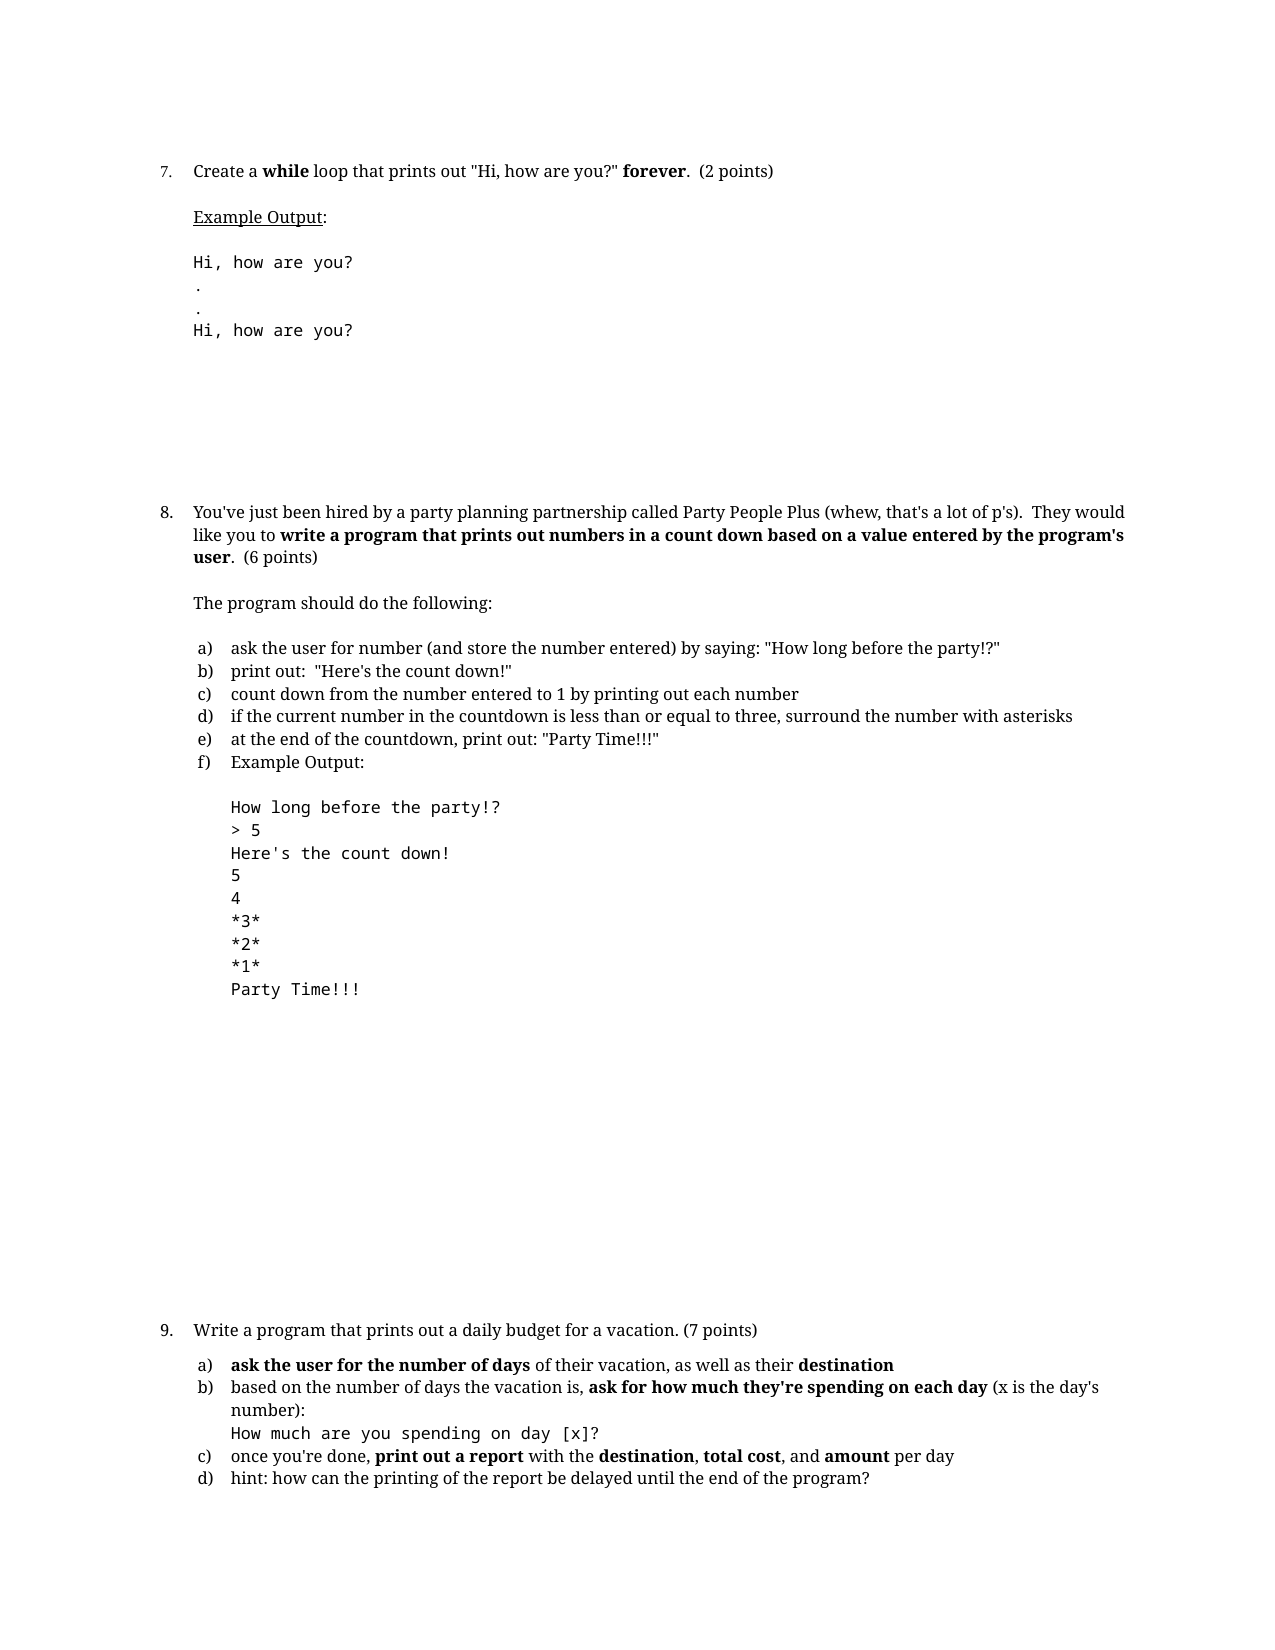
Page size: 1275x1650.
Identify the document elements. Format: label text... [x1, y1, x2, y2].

list Example Output: [193, 750, 1157, 773]
list You've just been hired by a party planning partnership called Party People Plus (whew, that's a lot of p's). They would like you to write a program that prints out numbers in a count down based on a value entered by the program's user. (6 points) The program should do the following: [156, 501, 1157, 637]
list Create a while loop that prints out "Hi, how are you?" forever. (2 points) Example Output: Hi, how are you? . . Hi, how are you? [156, 160, 1157, 342]
list *3* [193, 909, 1157, 932]
list ask the user for the number of days of their vacation, as well as their destination [193, 1353, 1157, 1376]
list if the current number in the countdown is less than or equal to three, surround the number with asterisks [193, 705, 1157, 728]
list *2* [193, 932, 1157, 955]
list at the end of the countdown, print out: "Party Time!!!" [193, 728, 1157, 750]
list > 5 [193, 818, 1157, 841]
list ask the user for number (and store the number entered) by saying: "How long before the party!?" [193, 637, 1157, 659]
list Write a program that prints out a daily budget for a vacation. (7 points) [156, 1318, 1157, 1341]
list Party Time!!! [193, 977, 1157, 1000]
list *1* [193, 955, 1157, 977]
list count down from the number entered to 1 by printing out each number [193, 682, 1157, 705]
list 4 [193, 887, 1157, 909]
list 5 [193, 864, 1157, 887]
list based on the number of days the vacation is, ask for how much they're spending on each day (x is the day's number): How much are you spending on day [x]? [193, 1376, 1157, 1444]
list hint: how can the printing of the report be delayed until the end of the program? [193, 1467, 1157, 1512]
list once you're done, print out a report with the destination, total cost, and amount per day [193, 1444, 1157, 1467]
list Here's the count down! [193, 841, 1157, 864]
list print out: "Here's the count down!" [193, 659, 1157, 682]
list How long before the party!? [193, 796, 1157, 818]
